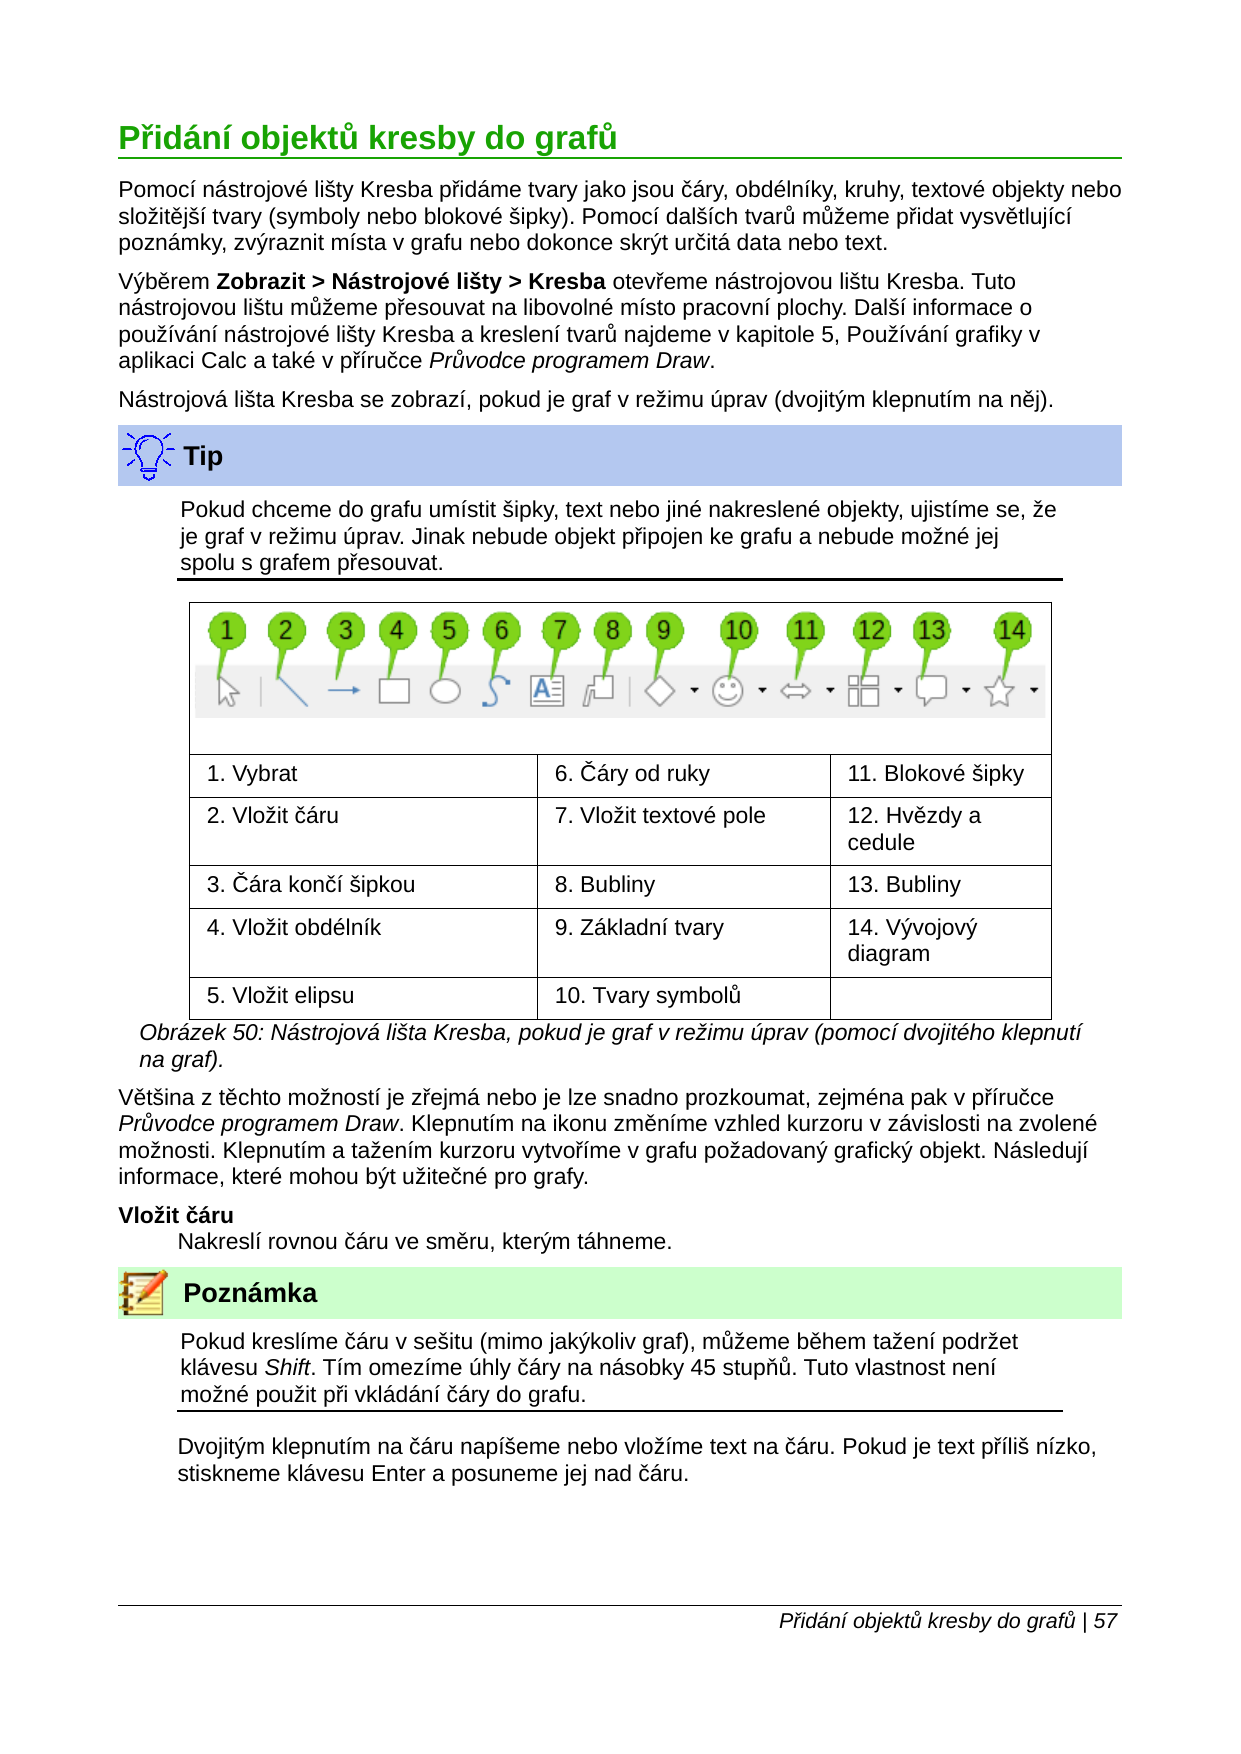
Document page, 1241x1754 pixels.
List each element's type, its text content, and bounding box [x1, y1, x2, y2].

text Většina z těchto možností je zřejmá nebo je lze snadno prozkoumat, zejména pak v příručce Průvodce programem Draw. Klepnutím na ikonu změníme vzhled kurzoru v závislosti na zvolené možnosti. Klepnutím a tažením kurzoru vytvoříme v grafu požadovaný grafický objekt. Následují informace, které mohou být užitečné pro grafy. [118, 1084, 1122, 1189]
table_cell [831, 978, 1051, 1019]
table_cell 9. Základní tvary [538, 909, 830, 977]
table_cell 7. Vložit textové pole [538, 798, 830, 865]
table_cell 2. Vložit čáru [190, 798, 537, 865]
text Výběrem Zobrazit > Nástrojové lišty > Kresba otevřeme nástrojovou lištu Kresba. Tuto nástrojovou lištu můžeme přesouvat na libovolné místo pracovní plochy. Další informace o používání nástrojové lišty Kresba a kreslení tvarů najdeme v kapitole 5, Používání grafiky v aplikaci Calc a také v příručce Průvodce programem Draw. [118, 268, 1122, 373]
subtitle Tip [118, 425, 1122, 486]
table_cell 14. Vývojový diagram [831, 909, 1051, 977]
table_cell 6. Čáry od ruky [538, 755, 830, 797]
table_cell 4. Vložit obdélník [190, 909, 537, 977]
subtitle Přidání objektů kresby do grafů [118, 118, 1122, 157]
text Nakreslí rovnou čáru ve směru, kterým táhneme. [177, 1228, 1122, 1254]
table_cell 8. Bubliny [538, 866, 830, 908]
text Pokud chceme do grafu umístit šipky, text nebo jiné nakreslené objekty, ujistíme se, že je graf v režimu úprav. Jinak nebude objekt připojen ke grafu a nebude možné jej spolu s grafem přesouvat. [177, 493, 1063, 578]
table_cell 3. Čára končí šipkou [190, 866, 537, 908]
text Pokud kreslíme čáru v sešitu (mimo jakýkoliv graf), můžeme během tažení podržet klávesu Shift. Tím omezíme úhly čáry na násobky 45 stupňů. Tuto vlastnost není možné použit při vkládání čáry do grafu. [177, 1325, 1063, 1410]
text Dvojitým klepnutím na čáru napíšeme nebo vložíme text na čáru. Pokud je text příliš nízko, stiskneme klávesu Enter a posuneme jej nad čáru. [177, 1433, 1122, 1486]
text Obrázek 50: Nástrojová lišta Kresba, pokud je graf v režimu úprav (pomocí dvojitého klepnutí na graf). [139, 1019, 1101, 1072]
table_cell 12. Hvězdy a cedule [831, 798, 1051, 865]
picture [119, 1268, 170, 1319]
text Vložit čáru [118, 1202, 1122, 1228]
table_cell 5. Vložit elipsu [190, 978, 537, 1019]
table_header [190, 603, 1051, 754]
text Pomocí nástrojové lišty Kresba přidáme tvary jako jsou čáry, obdélníky, kruhy, textové objekty nebo složitější tvary (symboly nebo blokové šipky). Pomocí dalších tvarů můžeme přidat vysvětlující poznámky, zvýraznit místa v grafu nebo dokonce skrýt určitá data nebo text. [118, 176, 1122, 255]
picture [119, 425, 179, 485]
text Nástrojová lišta Kresba se zobrazí, pokud je graf v režimu úprav (dvojitým klepnutím na něj). [118, 386, 1122, 412]
table_cell 1. Vybrat [190, 755, 537, 797]
table_cell 11. Blokové šipky [831, 755, 1051, 797]
table_cell 13. Bubliny [831, 866, 1051, 908]
table_cell 10. Tvary symbolů [538, 978, 830, 1019]
picture [194, 611, 1046, 718]
subtitle Poznámka [118, 1267, 1122, 1319]
